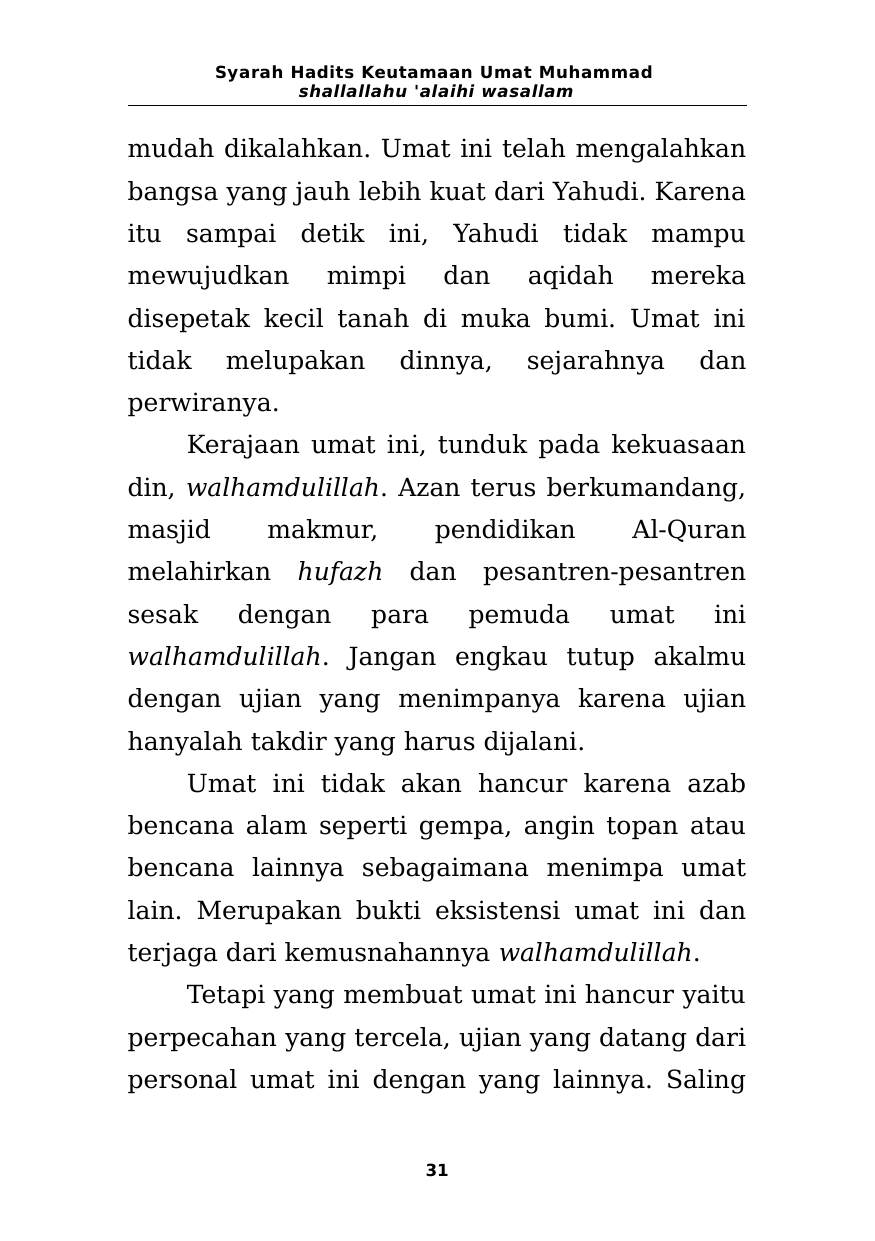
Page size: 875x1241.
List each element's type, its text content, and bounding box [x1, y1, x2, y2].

text Kerajaan umat ini, tunduk pada kekuasaan din, walhamdulillah. Azan terus berkumandang, masjid makmur, pendidikan Al-Quran melahirkan hufazh dan pesantren-pesantren sesak dengan para pemuda umat ini walhamdulillah. Jangan engkau tutup akalmu dengan ujian yang menimpanya karena ujian hanyalah takdir yang harus dijalani. [127, 431, 747, 756]
text mudah dikalahkan. Umat ini telah mengalahkan bangsa yang jauh lebih kuat dari Yahudi. Karena itu sampai detik ini, Yahudi tidak mampu mewujudkan mimpi dan aqidah mereka disepetak kecil tanah di muka bumi. Umat ini tidak melupakan dinnya, sejarahnya dan perwiranya. [127, 134, 747, 417]
text Tetapi yang membuat umat ini hancur yaitu perpecahan yang tercela, ujian yang datang dari personal umat ini dengan yang lainnya. Saling [127, 980, 747, 1094]
text Umat ini tidak akan hancur karena azab bencana alam seperti gempa, angin topan atau bencana lainnya sebagaimana menimpa umat lain. Merupakan bukti eksistensi umat ini dan terjaga dari kemusnahannya walhamdulillah. [127, 769, 747, 967]
